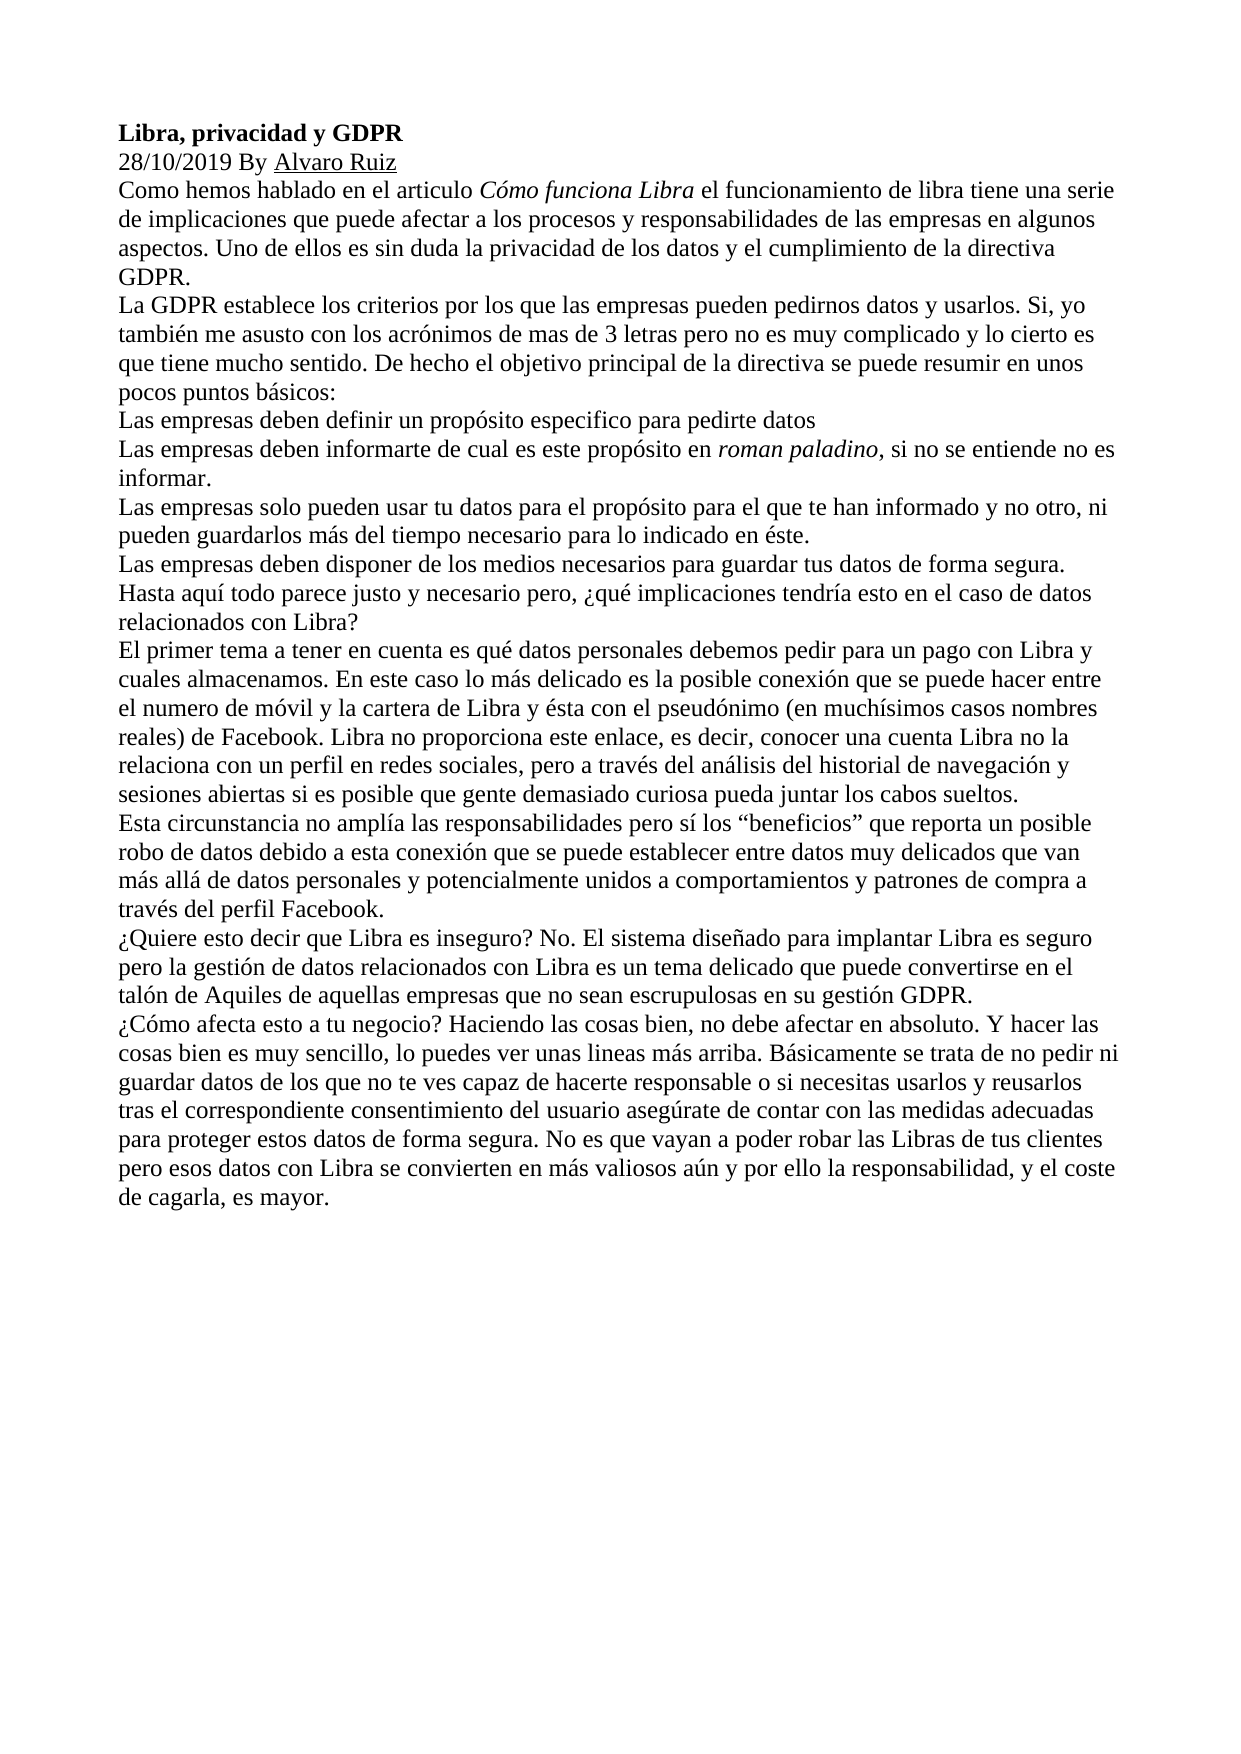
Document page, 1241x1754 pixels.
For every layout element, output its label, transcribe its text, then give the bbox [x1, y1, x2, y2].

text Como hemos hablado en el articulo Cómo funciona Libra el funcionamiento de libra tiene una serie de implicaciones que puede afectar a los procesos y responsabilidades de las empresas en algunos aspectos. Uno de ellos es sin duda la privacidad de los datos y el cumplimiento de la directiva GDPR. [118, 176, 1122, 291]
text El primer tema a tener en cuenta es qué datos personales debemos pedir para un pago con Libra y cuales almacenamos. En este caso lo más delicado es la posible conexión que se puede hacer entre el numero de móvil y la cartera de Libra y ésta con el pseudónimo (en muchísimos casos nombres reales) de Facebook. Libra no proporciona este enlace, es decir, conocer una cuenta Libra no la relaciona con un perfil en redes sociales, pero a través del análisis del historial de navegación y sesiones abiertas si es posible que gente demasiado curiosa pueda juntar los cabos sueltos. [118, 636, 1122, 808]
text ¿Cómo afecta esto a tu negocio? Haciendo las cosas bien, no debe afectar en absoluto. Y hacer las cosas bien es muy sencillo, lo puedes ver unas lineas más arriba. Básicamente se trata de no pedir ni guardar datos de los que no te ves capaz de hacerte responsable o si necesitas usarlos y reusarlos tras el correspondiente consentimiento del usuario asegúrate de contar con las medidas adecuadas para proteger estos datos de forma segura. No es que vayan a poder robar las Libras de tus clientes pero esos datos con Libra se convierten en más valiosos aún y por ello la responsabilidad, y el coste de cagarla, es mayor. [118, 1009, 1122, 1211]
text Las empresas deben definir un propósito especifico para pedirte datos [118, 406, 1122, 434]
text Las empresas deben disponer de los medios necesarios para guardar tus datos de forma segura. [118, 549, 1122, 578]
text 28/10/2019 By Alvaro Ruiz [118, 147, 1122, 176]
text La GDPR establece los criterios por los que las empresas pueden pedirnos datos y usarlos. Si, yo también me asusto con los acrónimos de mas de 3 letras pero no es muy complicado y lo cierto es que tiene mucho sentido. De hecho el objetivo principal de la directiva se puede resumir en unos pocos puntos básicos: [118, 291, 1122, 406]
text Libra, privacidad y GDPR [118, 118, 1122, 147]
text Hasta aquí todo parece justo y necesario pero, ¿qué implicaciones tendría esto en el caso de datos relacionados con Libra? [118, 578, 1122, 636]
text Las empresas deben informarte de cual es este propósito en roman paladino, si no se entiende no es informar. [118, 434, 1122, 492]
text ¿Quiere esto decir que Libra es inseguro? No. El sistema diseñado para implantar Libra es seguro pero la gestión de datos relacionados con Libra es un tema delicado que puede convertirse en el talón de Aquiles de aquellas empresas que no sean escrupulosas en su gestión GDPR. [118, 923, 1122, 1009]
text Esta circunstancia no amplía las responsabilidades pero sí los “beneficios” que reporta un posible robo de datos debido a esta conexión que se puede establecer entre datos muy delicados que van más allá de datos personales y potencialmente unidos a comportamientos y patrones de compra a través del perfil Facebook. [118, 808, 1122, 923]
text Las empresas solo pueden usar tu datos para el propósito para el que te han informado y no otro, ni pueden guardarlos más del tiempo necesario para lo indicado en éste. [118, 492, 1122, 549]
